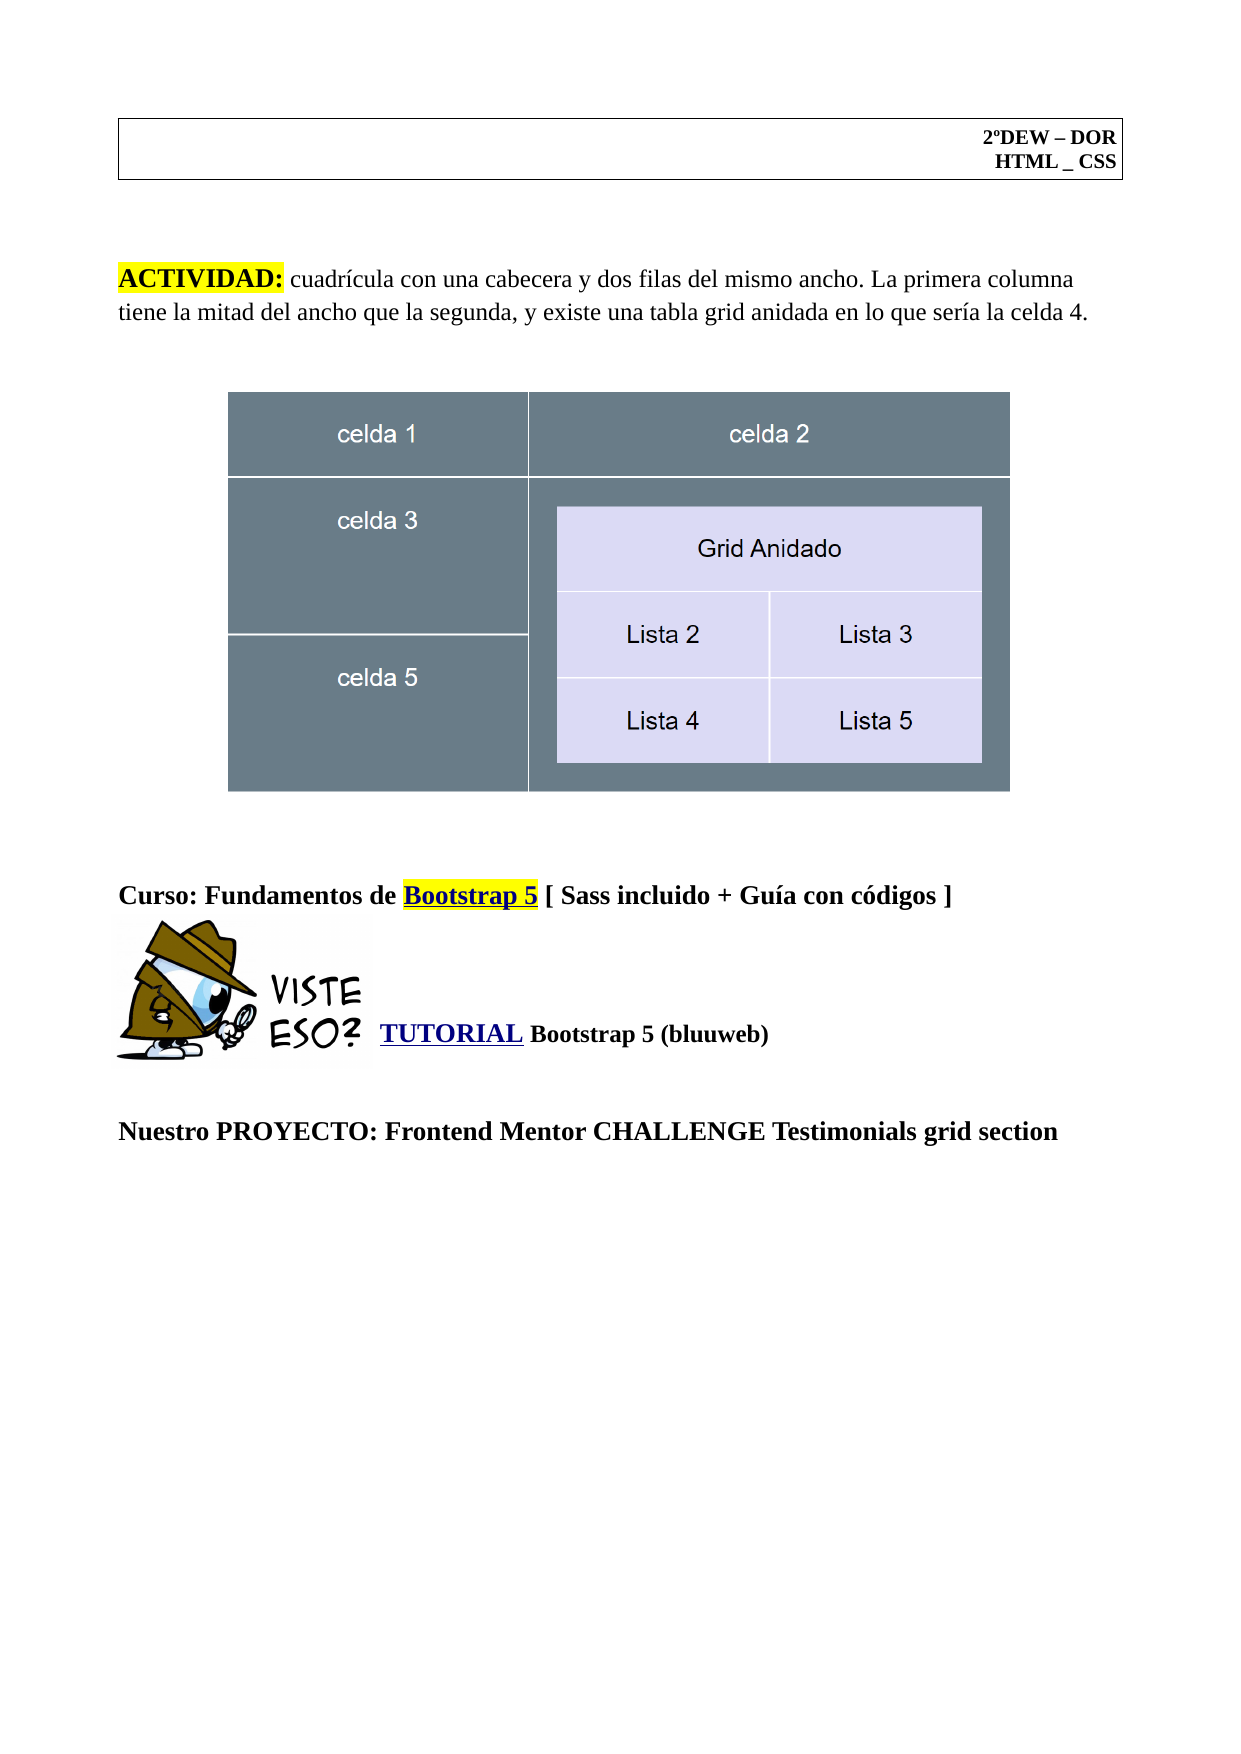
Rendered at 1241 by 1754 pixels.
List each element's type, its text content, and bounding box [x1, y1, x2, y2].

text ACTIVIDAD: cuadrícula con una cabecera y dos filas del mismo ancho. La primera columna tiene la mitad del ancho que la segunda, y existe una tabla grid anidada en lo que sería la celda 4. [118, 262, 1122, 326]
text TUTORIAL Bootstrap 5 (bluuweb) [374, 1018, 1122, 1049]
picture [219, 382, 1021, 803]
subtitle Curso: Fundamentos de Bootstrap 5 [ Sass incluido + Guía con códigos ] [118, 879, 1122, 910]
picture [111, 914, 374, 1069]
text Nuestro PROYECTO: Frontend Mentor CHALLENGE Testimonials grid section [118, 1116, 1122, 1147]
